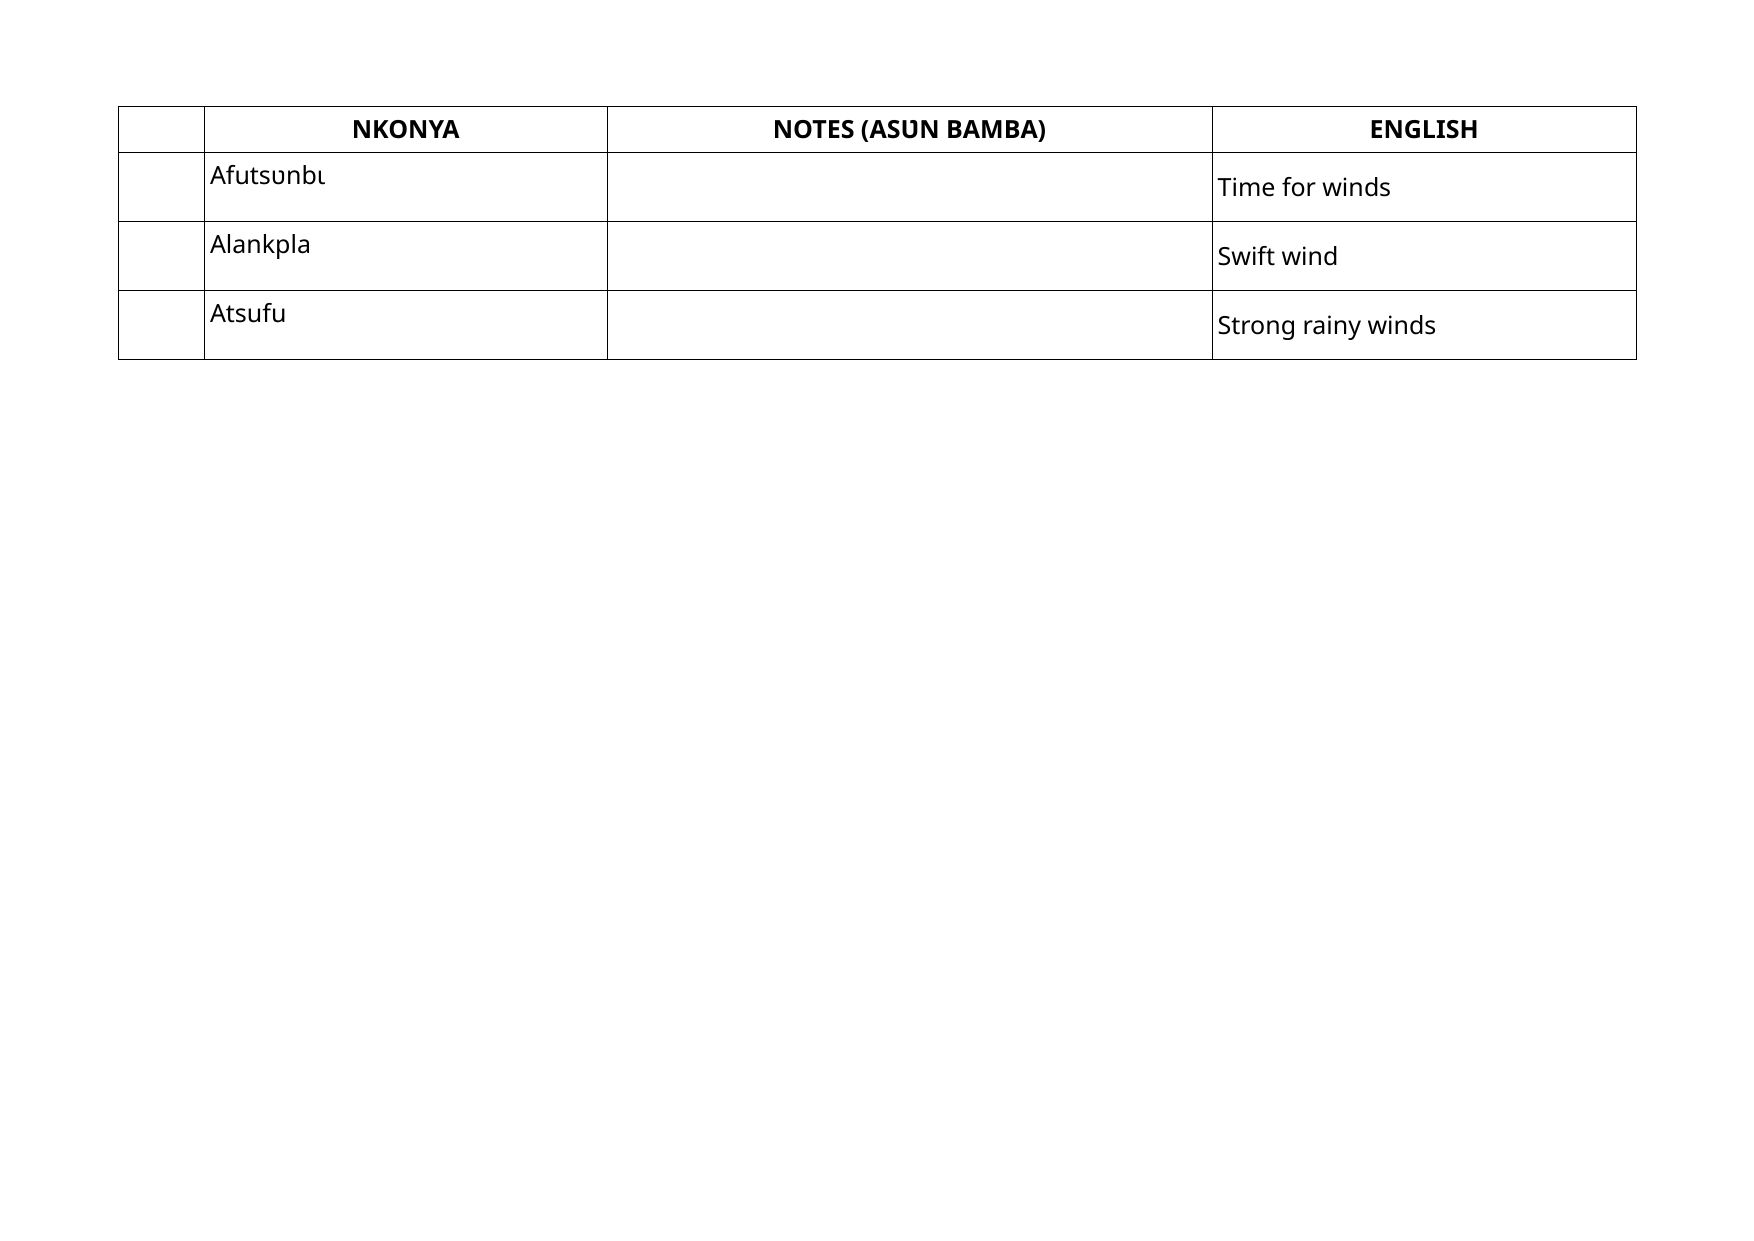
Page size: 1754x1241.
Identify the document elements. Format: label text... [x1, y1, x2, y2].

table_cell [119, 153, 204, 221]
table_cell [608, 153, 1212, 221]
table_cell Afutsʋnbɩ [205, 153, 607, 221]
table_cell Time for winds [1213, 153, 1636, 221]
table_cell [608, 222, 1212, 290]
table_header ENGLISH [1213, 107, 1636, 152]
table_cell Strong rainy winds [1213, 291, 1636, 359]
table_header NOTES (ASƲN BAMBA) [608, 107, 1212, 152]
table_cell [608, 291, 1212, 359]
table_cell Alankpla [205, 222, 607, 290]
table_header [119, 107, 204, 152]
table_cell Swift wind [1213, 222, 1636, 290]
table_cell [119, 222, 204, 290]
table_cell [119, 291, 204, 359]
table_header NKONYA [205, 107, 607, 152]
table_cell Atsufu [205, 291, 607, 359]
